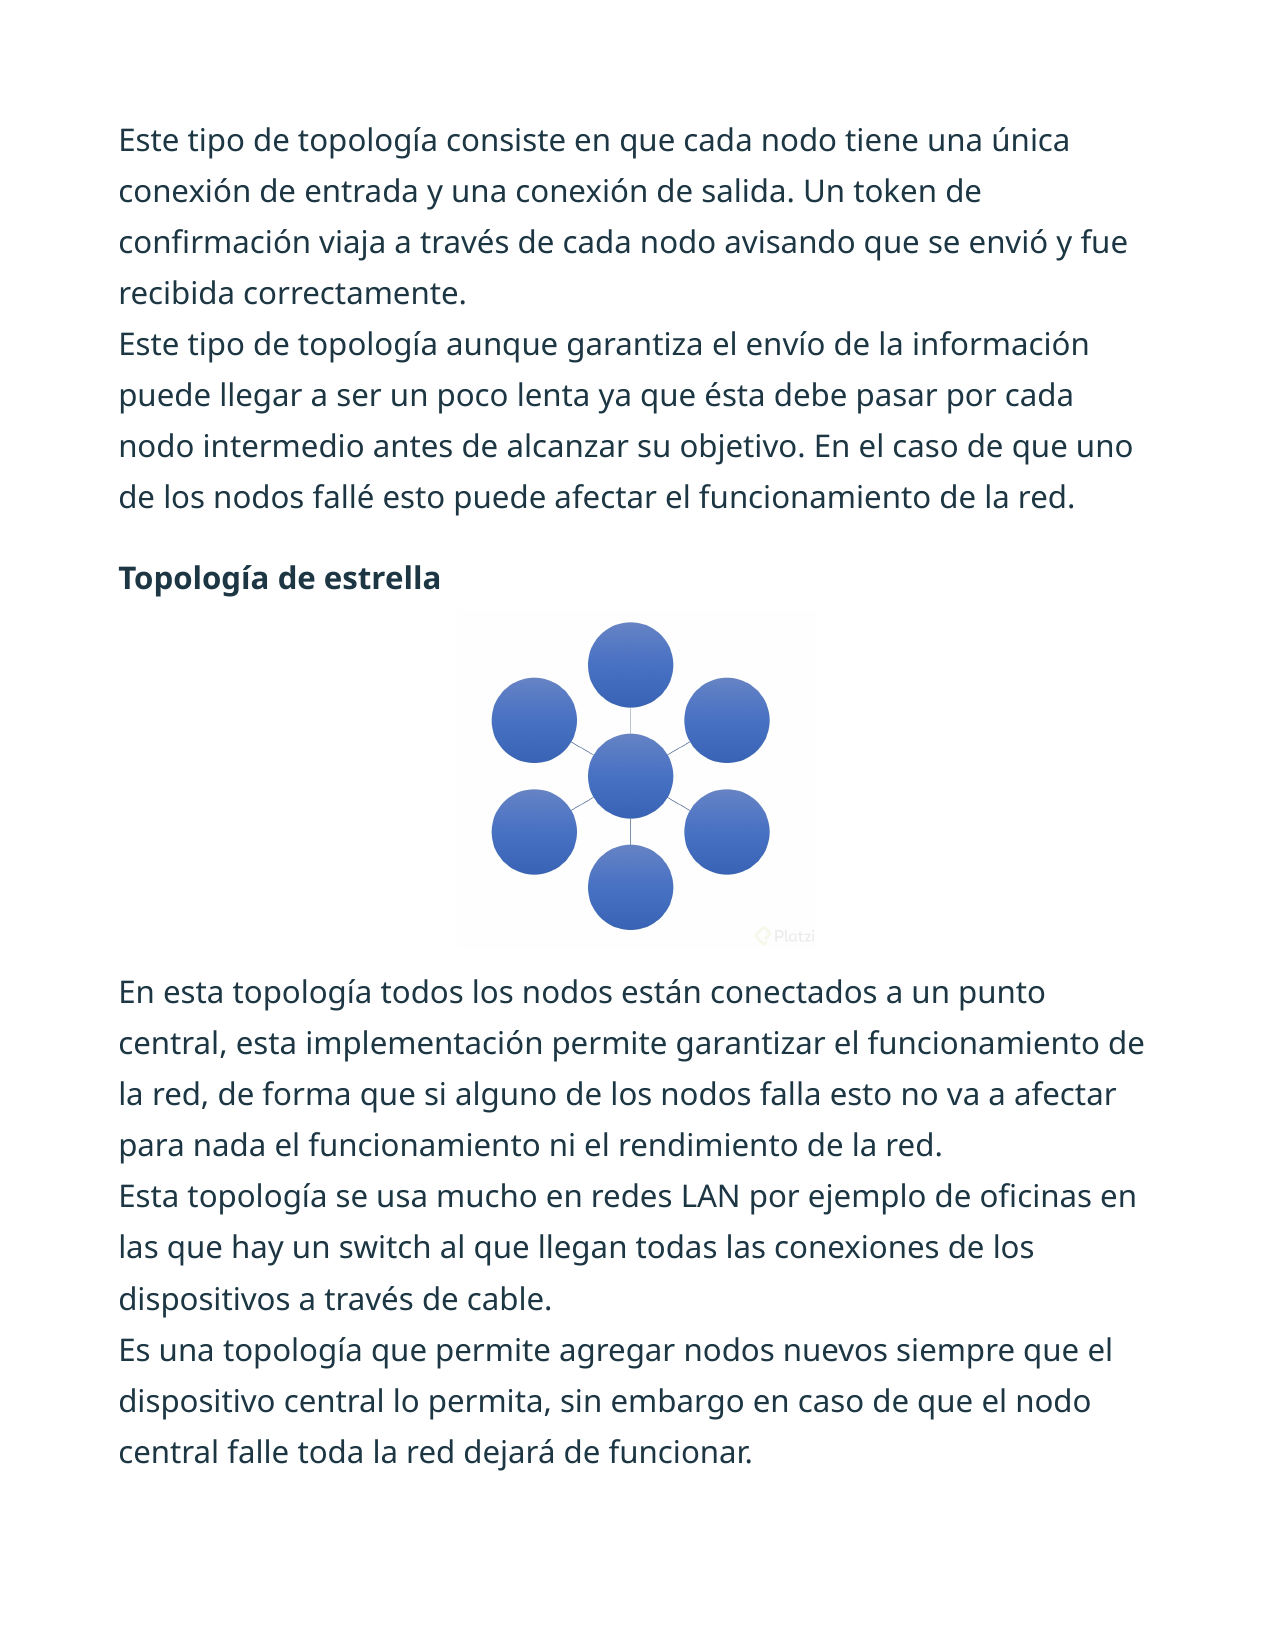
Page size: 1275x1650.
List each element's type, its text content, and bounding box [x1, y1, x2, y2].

text En esta topología todos los nodos están conectados a un punto central, esta implementación permite garantizar el funcionamiento de la red, de forma que si alguno de los nodos falla esto no va a afectar para nada el funcionamiento ni el rendimiento de la red. Esta topología se usa mucho en redes LAN por ejemplo de oficinas en las que hay un switch al que llegan todas las conexiones de los dispositivos a través de cable. Es una topología que permite agregar nodos nuevos siempre que el dispositivo central lo permita, sin embargo en caso de que el nodo central falle toda la red dejará de funcionar. [118, 970, 1157, 1472]
text Este tipo de topología consiste en que cada nodo tiene una única conexión de entrada y una conexión de salida. Un token de confirmación viaja a través de cada nodo avisando que se envió y fue recibida correctamente. Este tipo de topología aunque garantiza el envío de la información puede llegar a ser un poco lenta ya que ésta debe pasar por cada nodo intermedio antes de alcanzar su objetivo. En el caso de que uno de los nodos fallé esto puede afectar el funcionamiento de la red. [118, 118, 1157, 518]
subtitle Topología de estrella [118, 556, 1157, 598]
picture [457, 610, 818, 949]
